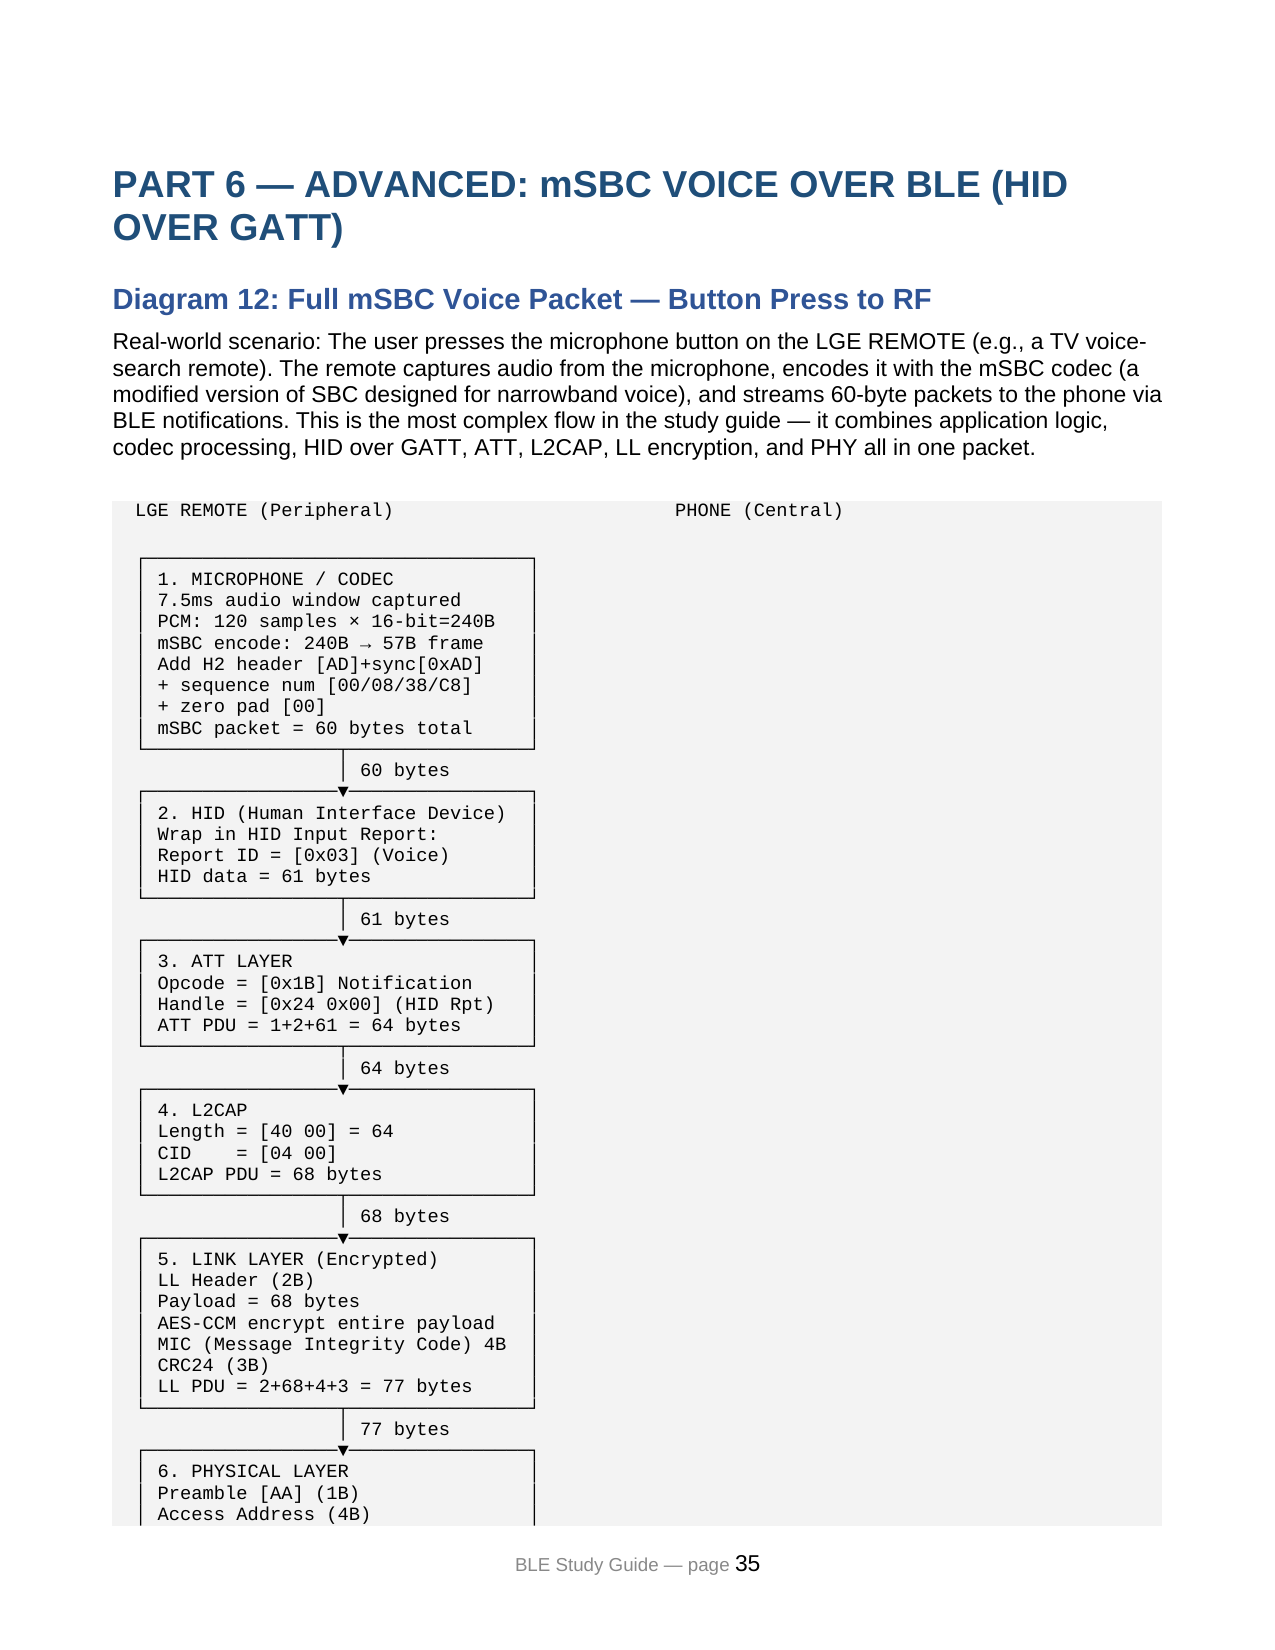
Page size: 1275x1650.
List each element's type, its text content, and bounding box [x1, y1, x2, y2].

text │ MIC (Message Integrity Code) 4B │ [534, 1335, 1162, 1356]
text │ Length = [40 00] = 64 │ [534, 1122, 1162, 1143]
text │ Payload = 68 bytes │ [112, 1292, 140, 1313]
text LGE REMOTE (Peripheral) PHONE (Central) [112, 501, 1162, 522]
text │ LL Header (2B) │ [112, 1271, 140, 1292]
text │ mSBC encode: 240B → 57B frame │ [534, 633, 1162, 655]
text │ 60 bytes [343, 761, 1162, 782]
text │ Length = [40 00] = 64 │ [112, 1122, 140, 1143]
text │ LL Header (2B) │ [534, 1271, 1162, 1292]
text │ 64 bytes [343, 1058, 1162, 1080]
text │ AES-CCM encrypt entire payload │ [141, 1313, 533, 1335]
text │ 77 bytes [112, 1420, 342, 1441]
text │ 60 bytes [112, 761, 342, 782]
text │ 1. MICROPHONE / CODEC │ [112, 570, 140, 591]
text │ Wrap in HID Input Report: │ [112, 825, 140, 846]
text │ 68 bytes [343, 1207, 1162, 1228]
text │ Preamble [AA] (1B) │ [534, 1483, 1162, 1505]
text │ Report ID = [0x03] (Voice) │ [141, 846, 533, 867]
text │ Preamble [AA] (1B) │ [112, 1483, 140, 1505]
text │ HID data = 61 bytes │ [112, 867, 140, 888]
text │ Payload = 68 bytes │ [534, 1292, 1162, 1313]
text │ 6. PHYSICAL LAYER │ [141, 1462, 533, 1483]
text │ Wrap in HID Input Report: │ [534, 825, 1162, 846]
text │ ATT PDU = 1+2+61 = 64 bytes │ [141, 1016, 533, 1037]
text │ 2. HID (Human Interface Device) │ [141, 803, 533, 825]
text │ 6. PHYSICAL LAYER │ [112, 1462, 140, 1483]
text │ 4. L2CAP │ [141, 1101, 533, 1122]
text │ + sequence num [00/08/38/C8] │ [534, 676, 1162, 697]
text │ ATT PDU = 1+2+61 = 64 bytes │ [534, 1016, 1162, 1037]
text │ CID = [04 00] │ [141, 1143, 533, 1165]
text │ Access Address (4B) │ [141, 1505, 533, 1526]
text ┌─────────────────▼────────────────┐ [112, 931, 1162, 952]
text │ LL PDU = 2+68+4+3 = 77 bytes │ [141, 1377, 533, 1398]
text │ Opcode = [0x1B] Notification │ [141, 973, 533, 995]
text │ 7.5ms audio window captured │ [141, 591, 533, 612]
subtitle Diagram 12: Full mSBC Voice Packet — Button Press to RF [112, 282, 1162, 316]
text │ 61 bytes [343, 910, 1162, 931]
text │ CID = [04 00] │ [534, 1143, 1162, 1165]
text │ L2CAP PDU = 68 bytes │ [534, 1165, 1162, 1186]
text │ PCM: 120 samples × 16-bit=240B │ [534, 612, 1162, 633]
text │ 64 bytes [112, 1058, 342, 1080]
text │ 61 bytes [112, 910, 342, 931]
text │ 5. LINK LAYER (Encrypted) │ [141, 1250, 533, 1271]
text └─────────────────┬────────────────┘ [112, 888, 1162, 910]
text │ Handle = [0x24 0x00] (HID Rpt) │ [141, 995, 533, 1016]
text │ Access Address (4B) │ [112, 1505, 140, 1526]
text ┌─────────────────▼────────────────┐ [112, 1441, 1162, 1462]
text │ Length = [40 00] = 64 │ [141, 1122, 533, 1143]
text Real-world scenario: The user presses the microphone button on the LGE REMOTE (e.g., a TV voice-search remote). The remote captures audio from the microphone, encodes it with the mSBC codec (a modified version of SBC designed for narrowband voice), and streams 60-byte packets to the phone via BLE notifications. This is the most complex flow in the study guide — it combines application logic, codec processing, HID over GATT, ATT, L2CAP, LL encryption, and PHY all in one packet. [112, 328, 1162, 460]
text │ L2CAP PDU = 68 bytes │ [112, 1165, 140, 1186]
text │ HID data = 61 bytes │ [141, 867, 533, 888]
text │ CID = [04 00] │ [112, 1143, 140, 1165]
text │ 4. L2CAP │ [534, 1101, 1162, 1122]
text │ 3. ATT LAYER │ [534, 952, 1162, 973]
text └─────────────────┬────────────────┘ [112, 740, 1162, 761]
text │ L2CAP PDU = 68 bytes │ [141, 1165, 533, 1186]
text │ 4. L2CAP │ [112, 1101, 140, 1122]
text │ + zero pad [00] │ [112, 697, 140, 718]
text │ MIC (Message Integrity Code) 4B │ [141, 1335, 533, 1356]
text │ 3. ATT LAYER │ [112, 952, 140, 973]
text │ Preamble [AA] (1B) │ [141, 1483, 533, 1505]
text │ LL Header (2B) │ [141, 1271, 533, 1292]
text │ LL PDU = 2+68+4+3 = 77 bytes │ [534, 1377, 1162, 1398]
text │ Access Address (4B) │ [534, 1505, 1162, 1526]
text │ CRC24 (3B) │ [534, 1356, 1162, 1377]
text │ + zero pad [00] │ [534, 697, 1162, 718]
text │ 77 bytes [343, 1420, 1162, 1441]
text │ Add H2 header [AD]+sync[0xAD] │ [534, 655, 1162, 676]
text │ Add H2 header [AD]+sync[0xAD] │ [141, 655, 533, 676]
text │ Opcode = [0x1B] Notification │ [534, 973, 1162, 995]
text │ 6. PHYSICAL LAYER │ [534, 1462, 1162, 1483]
text │ CRC24 (3B) │ [112, 1356, 140, 1377]
text │ 68 bytes [112, 1207, 342, 1228]
text └─────────────────┬────────────────┘ [112, 1398, 1162, 1420]
text │ Payload = 68 bytes │ [141, 1292, 533, 1313]
text │ 5. LINK LAYER (Encrypted) │ [112, 1250, 140, 1271]
text ┌─────────────────▼────────────────┐ [112, 782, 1162, 803]
text ┌─────────────────▼────────────────┐ [112, 1080, 1162, 1101]
text │ 5. LINK LAYER (Encrypted) │ [534, 1250, 1162, 1271]
text │ PCM: 120 samples × 16-bit=240B │ [141, 612, 533, 633]
text │ + sequence num [00/08/38/C8] │ [141, 676, 533, 697]
text │ 2. HID (Human Interface Device) │ [534, 803, 1162, 825]
text │ 1. MICROPHONE / CODEC │ [141, 570, 533, 591]
text │ CRC24 (3B) │ [141, 1356, 533, 1377]
text └─────────────────┬────────────────┘ [112, 1186, 1162, 1207]
text │ 7.5ms audio window captured │ [534, 591, 1162, 612]
text │ Handle = [0x24 0x00] (HID Rpt) │ [534, 995, 1162, 1016]
text │ + zero pad [00] │ [141, 697, 533, 718]
text ┌─────────────────▼────────────────┐ [112, 1228, 1162, 1250]
subtitle PART 6 — ADVANCED: mSBC VOICE OVER BLE (HID OVER GATT) [112, 162, 1162, 249]
text │ mSBC packet = 60 bytes total │ [534, 718, 1162, 740]
text │ 3. ATT LAYER │ [141, 952, 533, 973]
text │ mSBC encode: 240B → 57B frame │ [141, 633, 533, 655]
text │ Report ID = [0x03] (Voice) │ [534, 846, 1162, 867]
text ┌──────────────────────────────────┐ [112, 548, 1162, 570]
text │ mSBC packet = 60 bytes total │ [141, 718, 533, 740]
text │ 1. MICROPHONE / CODEC │ [534, 570, 1162, 591]
text │ AES-CCM encrypt entire payload │ [534, 1313, 1162, 1335]
text │ Wrap in HID Input Report: │ [141, 825, 533, 846]
text │ HID data = 61 bytes │ [534, 867, 1162, 888]
text └─────────────────┬────────────────┘ [112, 1037, 1162, 1058]
